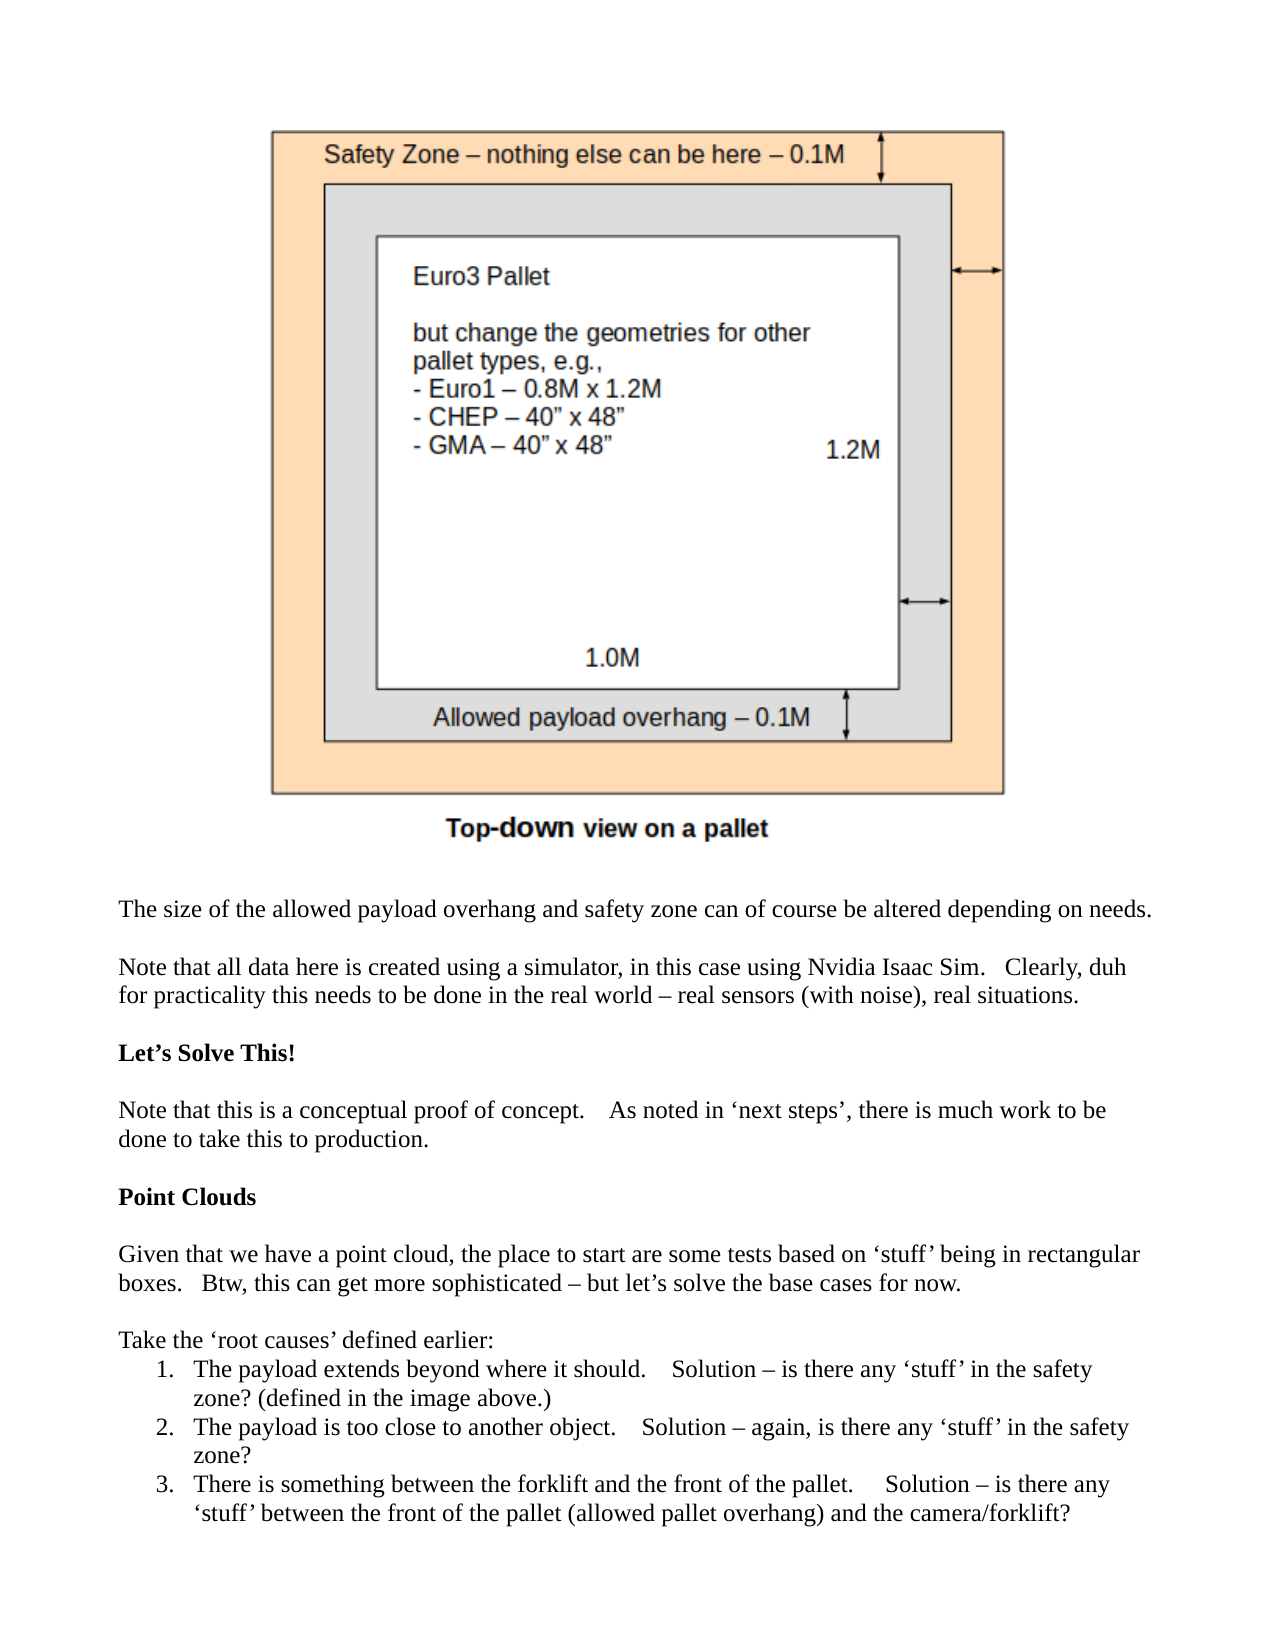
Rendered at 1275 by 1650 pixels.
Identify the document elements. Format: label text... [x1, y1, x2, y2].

text Point Clouds [118, 1182, 1157, 1211]
text Take the ‘root causes’ defined earlier: [118, 1326, 1157, 1354]
text Note that all data here is created using a simulator, in this case using Nvidia Isaac Sim. Clearly, duh for practicality this needs to be done in the real world – real sensors (with noise), real situations. [118, 952, 1157, 1009]
text Note that this is a conceptual proof of concept. As noted in ‘next steps’, there is much work to be done to take this to production. [118, 1096, 1157, 1153]
text Let’s Solve This! [118, 1038, 1157, 1067]
list The payload extends beyond where it should. Solution – is there any ‘stuff’ in the safety zone? (defined in the image above.) [156, 1354, 1157, 1412]
text The size of the allowed payload overhang and safety zone can of course be altered depending on needs. [118, 894, 1157, 923]
list The payload is too close to another object. Solution – again, is there any ‘stuff’ in the safety zone? [156, 1412, 1157, 1469]
picture [260, 118, 1015, 853]
text Given that we have a point cloud, the place to start are some tests based on ‘stuff’ being in rectangular boxes. Btw, this can get more sophisticated – but let’s solve the base cases for now. [118, 1239, 1157, 1297]
list There is something between the forklift and the front of the pallet. Solution – is there any ‘stuff’ between the front of the pallet (allowed pallet overhang) and the camera/forklift? [156, 1469, 1157, 1527]
